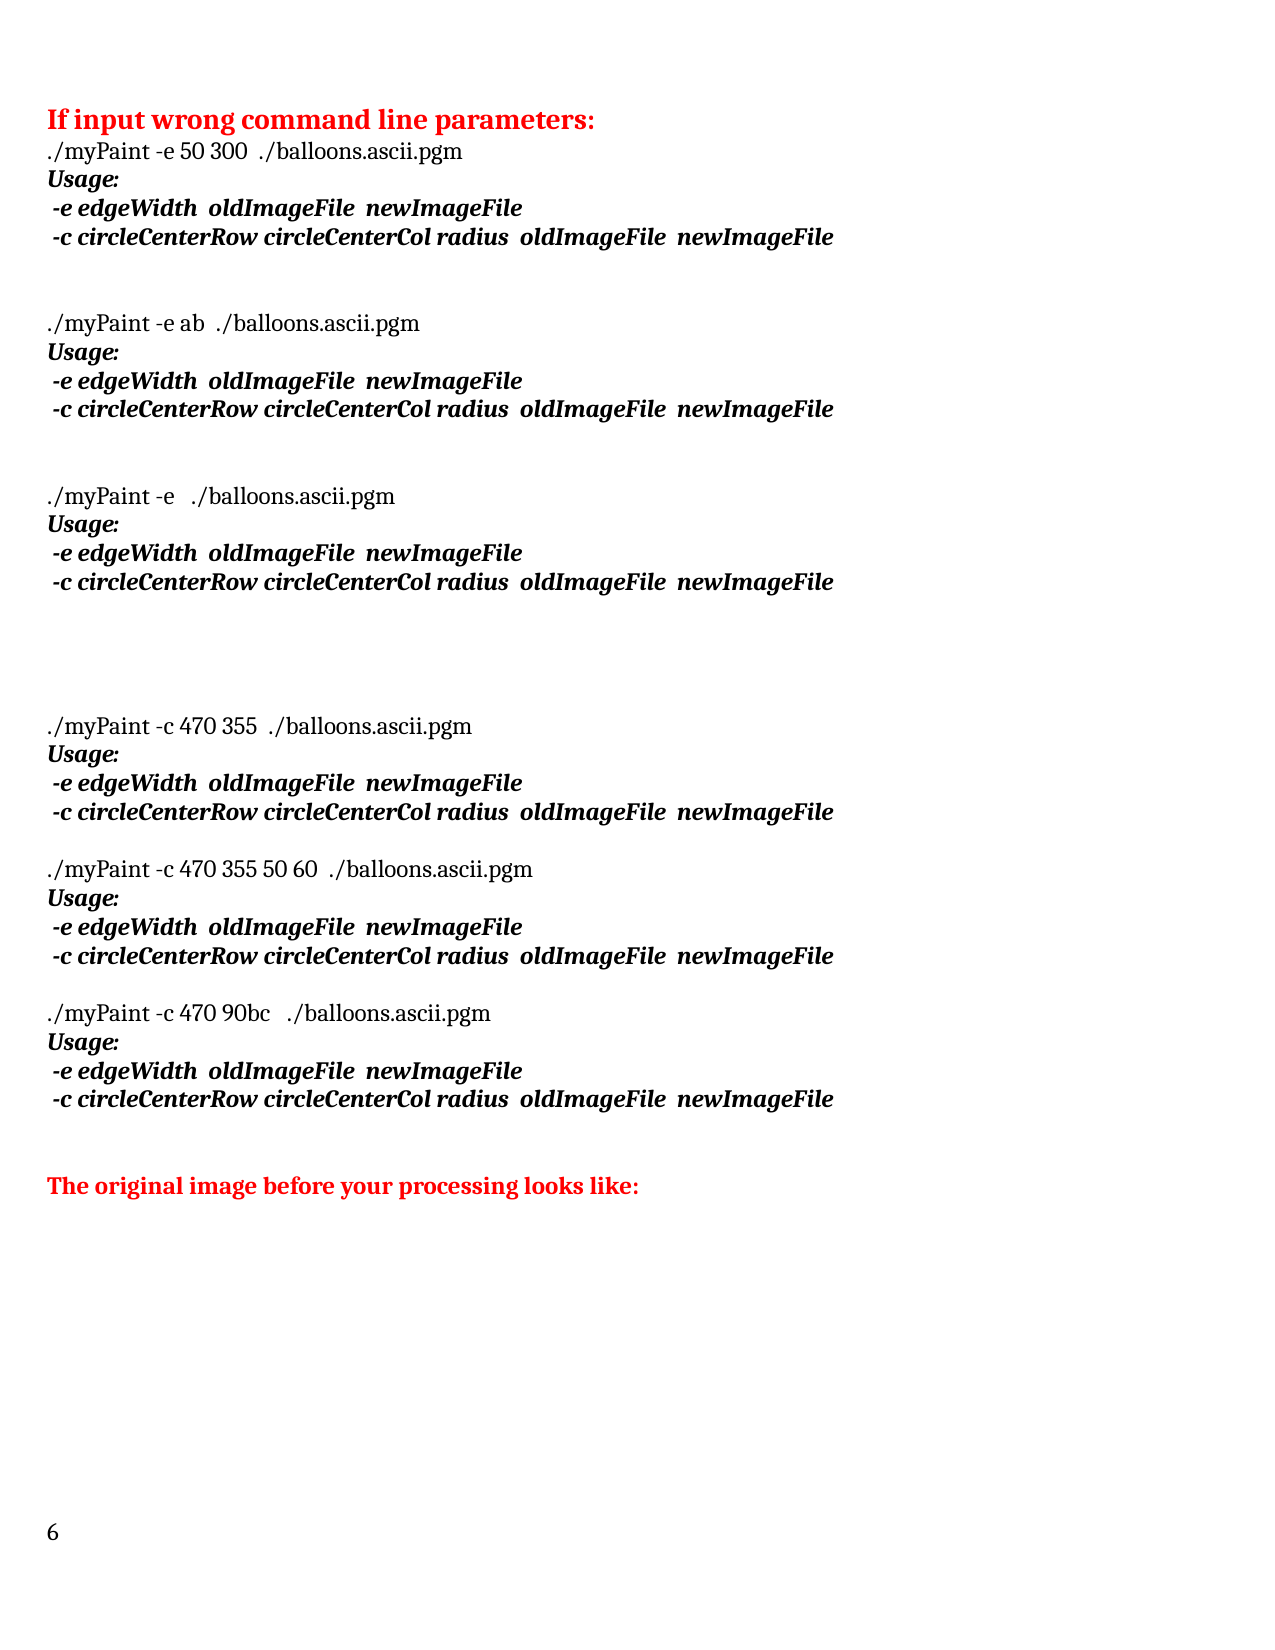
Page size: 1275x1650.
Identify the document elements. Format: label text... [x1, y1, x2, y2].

text ./myPaint -c 470 355 50 60 ./balloons.ascii.pgm [47, 855, 1191, 884]
text -c circleCenterRow circleCenterCol radius oldImageFile newImageFile [47, 1085, 1191, 1114]
text -e edgeWidth oldImageFile newImageFile [47, 1057, 1191, 1085]
text ./myPaint -c 470 90bc ./balloons.ascii.pgm [47, 999, 1191, 1028]
text -e edgeWidth oldImageFile newImageFile [47, 913, 1191, 942]
text -e edgeWidth oldImageFile newImageFile [47, 367, 1191, 395]
text ./myPaint -e 50 300 ./balloons.ascii.pgm [47, 137, 1191, 165]
text Usage: [47, 884, 1191, 913]
text Usage: [47, 1028, 1191, 1057]
text The original image before your processing looks like: [47, 1172, 1191, 1200]
text ./myPaint -e ab ./balloons.ascii.pgm [47, 309, 1191, 338]
text ./myPaint -c 470 355 ./balloons.ascii.pgm [47, 712, 1191, 740]
text Usage: [47, 165, 1191, 194]
text -c circleCenterRow circleCenterCol radius oldImageFile newImageFile [47, 798, 1191, 827]
text -c circleCenterRow circleCenterCol radius oldImageFile newImageFile [47, 942, 1191, 970]
text Usage: [47, 338, 1191, 367]
text ./myPaint -e ./balloons.ascii.pgm [47, 482, 1191, 510]
text -c circleCenterRow circleCenterCol radius oldImageFile newImageFile [47, 223, 1191, 252]
text If input wrong command line parameters: [47, 103, 1191, 137]
text -e edgeWidth oldImageFile newImageFile [47, 539, 1191, 568]
text -e edgeWidth oldImageFile newImageFile [47, 194, 1191, 223]
text -c circleCenterRow circleCenterCol radius oldImageFile newImageFile [47, 568, 1191, 597]
text -e edgeWidth oldImageFile newImageFile [47, 769, 1191, 798]
text Usage: [47, 510, 1191, 539]
text -c circleCenterRow circleCenterCol radius oldImageFile newImageFile [47, 395, 1191, 424]
text Usage: [47, 740, 1191, 769]
